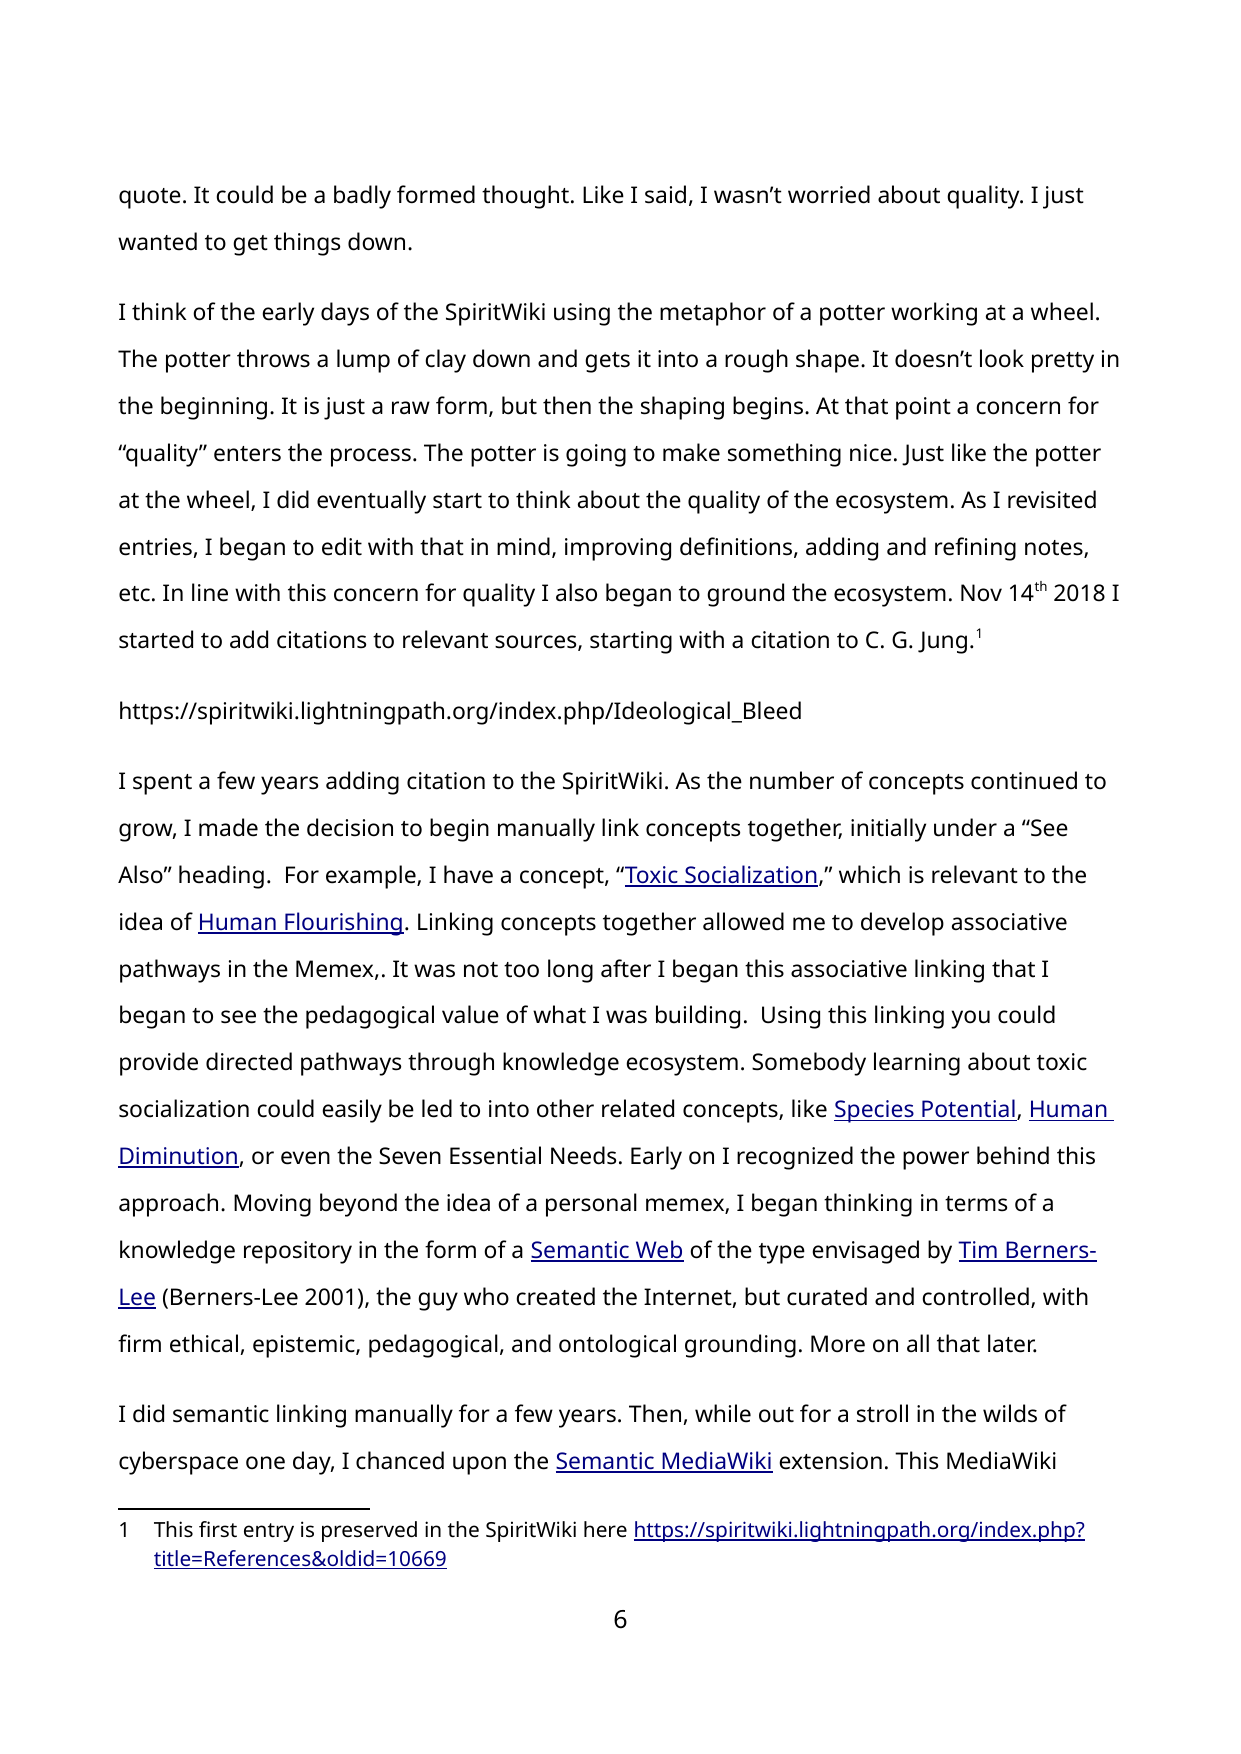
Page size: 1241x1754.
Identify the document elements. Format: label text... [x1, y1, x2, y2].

text I did semantic linking manually for a few years. Then, while out for a stroll in the wilds of cyberspace one day, I chanced upon the Semantic MediaWiki extension. This MediaWiki [118, 1398, 1122, 1476]
text I spent a few years adding citation to the SpiritWiki. As the number of concepts continued to grow, I made the decision to begin manually link concepts together, initially under a “See Also” heading. For example, I have a concept, “Toxic Socialization,” which is relevant to the idea of Human Flourishing. Linking concepts together allowed me to develop associative pathways in the Memex,. It was not too long after I began this associative linking that I began to see the pedagogical value of what I was building. Using this linking you could provide directed pathways through knowledge ecosystem. Somebody learning about toxic socialization could easily be led to into other related concepts, like Species Potential, Human Diminution, or even the Seven Essential Needs. Early on I recognized the power behind this approach. Moving beyond the idea of a personal memex, I began thinking in terms of a knowledge repository in the form of a Semantic Web of the type envisaged by Tim Berners-Lee (Berners-Lee 2001), the guy who created the Internet, but curated and controlled, with firm ethical, epistemic, pedagogical, and ontological grounding. More on all that later. [118, 765, 1122, 1359]
text quote. It could be a badly formed thought. Like I said, I wasn’t worried about quality. I just wanted to get things down. [118, 179, 1122, 257]
text https://spiritwiki.lightningpath.org/index.php/Ideological_Bleed [118, 695, 1122, 726]
text I think of the early days of the SpiritWiki using the metaphor of a potter working at a wheel. The potter throws a lump of clay down and gets it into a rough shape. It doesn’t look pretty in the beginning. It is just a raw form, but then the shaping begins. At that point a concern for “quality” enters the process. The potter is going to make something nice. Just like the potter at the wheel, I did eventually start to think about the quality of the ecosystem. As I revisited entries, I began to edit with that in mind, improving definitions, adding and refining notes, etc. In line with this concern for quality I also began to ground the ecosystem. Nov 14th 2018 I started to add citations to relevant sources, starting with a citation to C. G. Jung. [118, 296, 1122, 656]
text This first entry is preserved in the SpiritWiki here https://spiritwiki.lightningpath.org/index.php?title=References&oldid=10669 [118, 1515, 1122, 1572]
